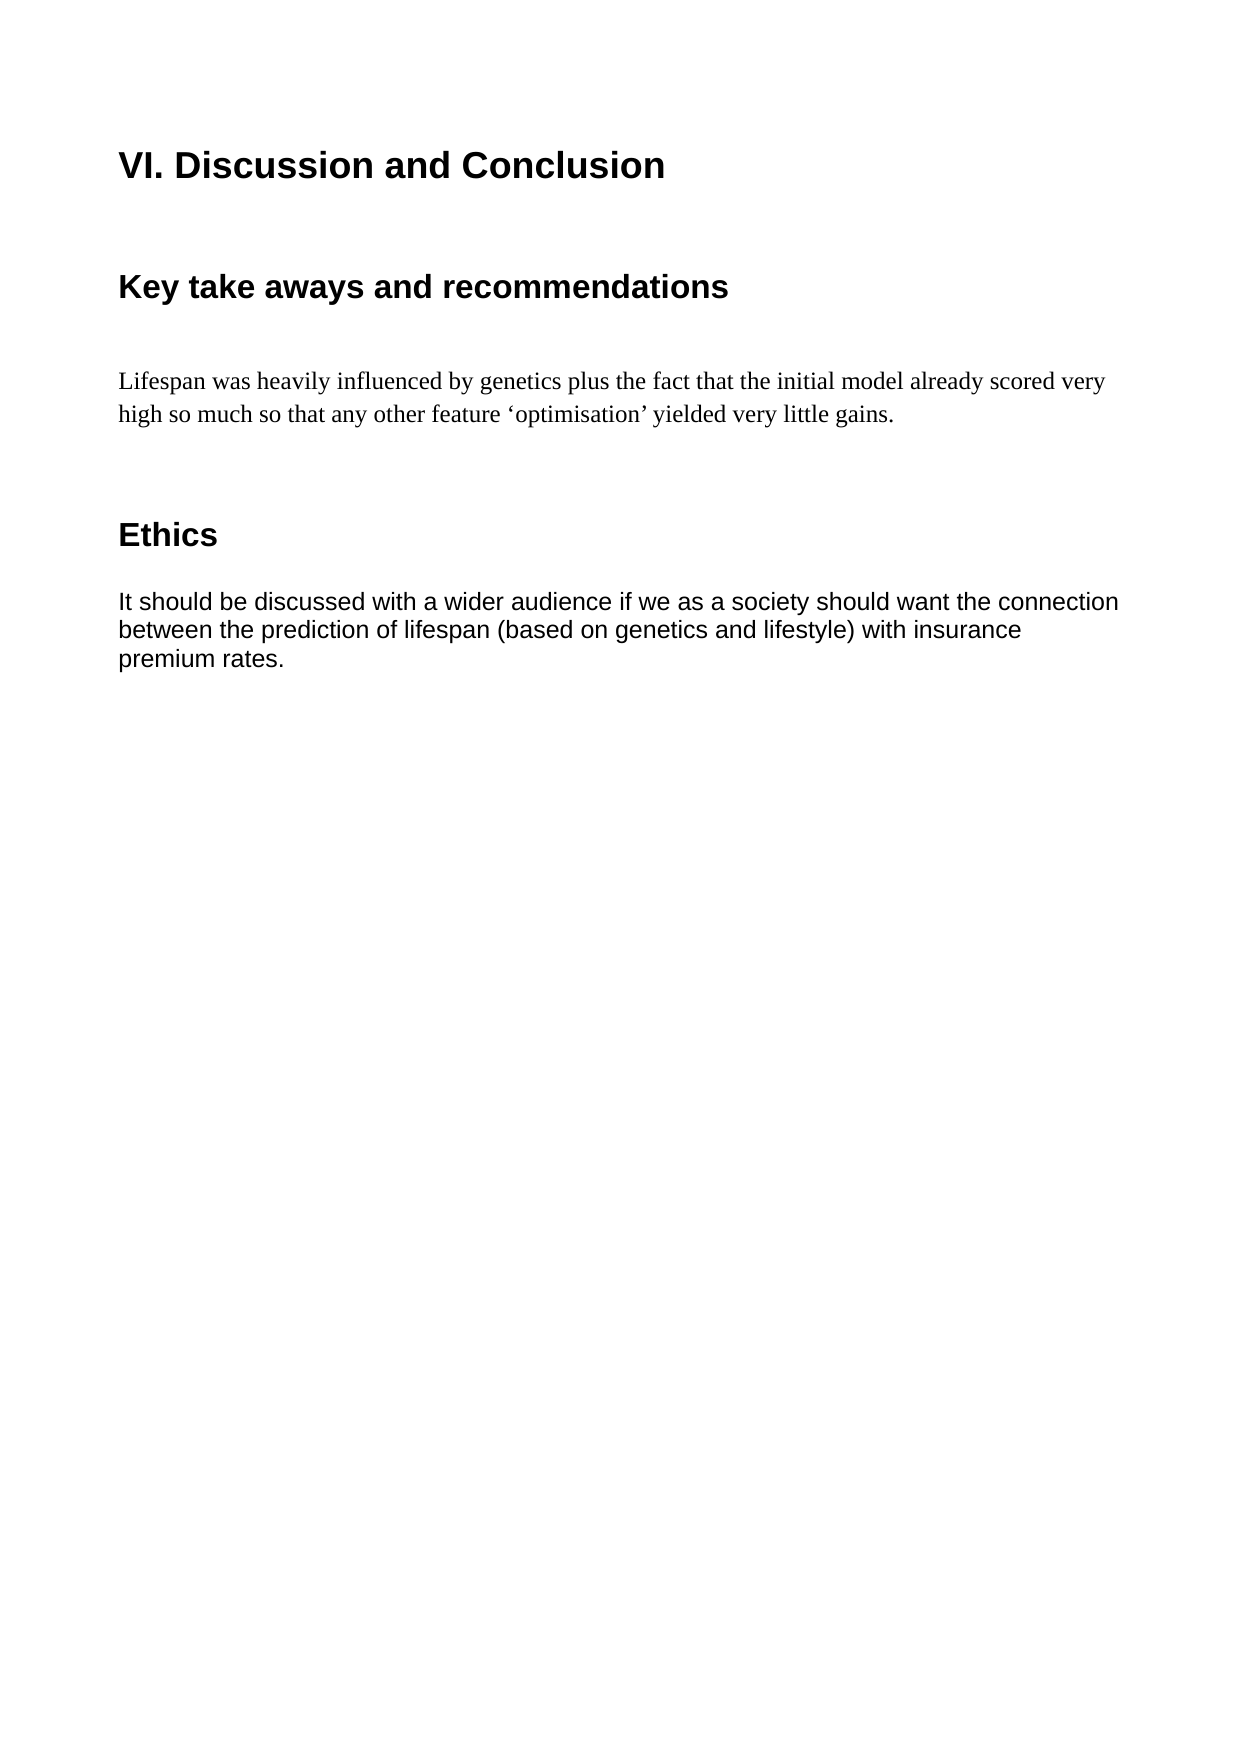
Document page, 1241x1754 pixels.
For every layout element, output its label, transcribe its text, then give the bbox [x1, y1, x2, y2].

text Lifespan was heavily influenced by genetics plus the fact that the initial model already scored very high so much so that any other feature ‘optimisation’ yielded very little gains. [118, 366, 1122, 427]
subtitle Ethics [118, 515, 1122, 553]
subtitle VI. Discussion and Conclusion [118, 143, 1122, 186]
subtitle It should be discussed with a wider audience if we as a society should want the connection between the prediction of lifespan (based on genetics and lifestyle) with insurance premium rates. [118, 587, 1122, 673]
subtitle Key take aways and recommendations [118, 267, 1122, 306]
